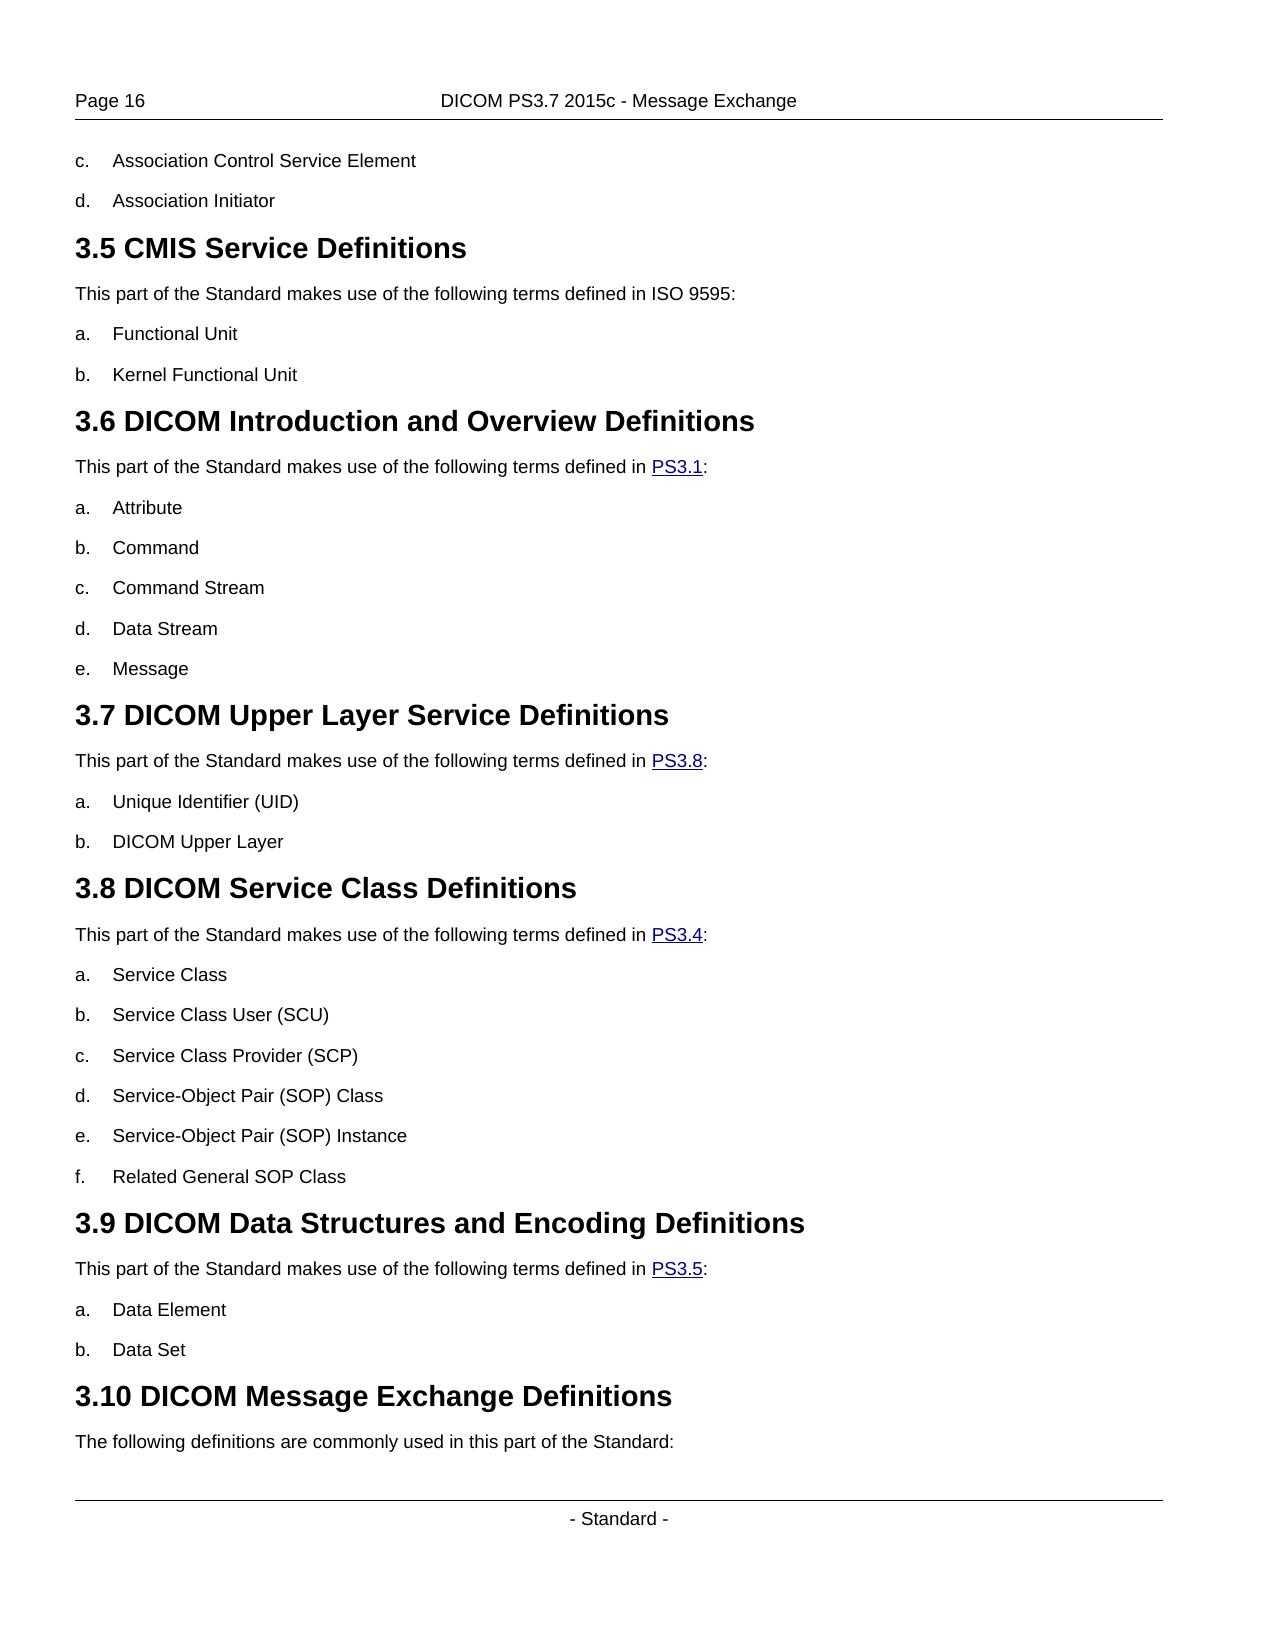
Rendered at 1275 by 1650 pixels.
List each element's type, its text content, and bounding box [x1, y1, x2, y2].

list DICOM Upper Layer [75, 831, 1162, 852]
text The following definitions are commonly used in this part of the Standard: [75, 1431, 1162, 1453]
list Data Element [75, 1298, 1162, 1320]
list Service-Object Pair (SOP) Instance [75, 1125, 1162, 1147]
text 3.9 DICOM Data Structures and Encoding Definitions [75, 1206, 1162, 1239]
list Command Stream [75, 577, 1162, 599]
list Service Class Provider (SCP) [75, 1044, 1162, 1066]
text 3.6 DICOM Introduction and Overview Definitions [75, 404, 1162, 437]
text This part of the Standard makes use of the following terms defined in PS3.1: [75, 456, 1162, 478]
text 3.5 CMIS Service Definitions [75, 231, 1162, 264]
text This part of the Standard makes use of the following terms defined in PS3.8: [75, 750, 1162, 772]
text This part of the Standard makes use of the following terms defined in PS3.5: [75, 1258, 1162, 1279]
text This part of the Standard makes use of the following terms defined in PS3.4: [75, 923, 1162, 945]
list Kernel Functional Unit [75, 363, 1162, 385]
text 3.8 DICOM Service Class Definitions [75, 871, 1162, 905]
list Functional Unit [75, 323, 1162, 345]
list Service Class [75, 964, 1162, 985]
text This part of the Standard makes use of the following terms defined in ISO 9595: [75, 283, 1162, 304]
list Message [75, 658, 1162, 679]
list Data Stream [75, 617, 1162, 639]
text 3.10 DICOM Message Exchange Definitions [75, 1379, 1162, 1412]
list Data Set [75, 1339, 1162, 1360]
list Association Initiator [75, 190, 1162, 212]
list Association Control Service Element [75, 150, 1162, 172]
list Command [75, 537, 1162, 558]
text 3.7 DICOM Upper Layer Service Definitions [75, 698, 1162, 732]
list Service Class User (SCU) [75, 1004, 1162, 1026]
list Service-Object Pair (SOP) Class [75, 1085, 1162, 1106]
list Attribute [75, 496, 1162, 518]
list Related General SOP Class [75, 1165, 1162, 1187]
list Unique Identifier (UID) [75, 791, 1162, 812]
